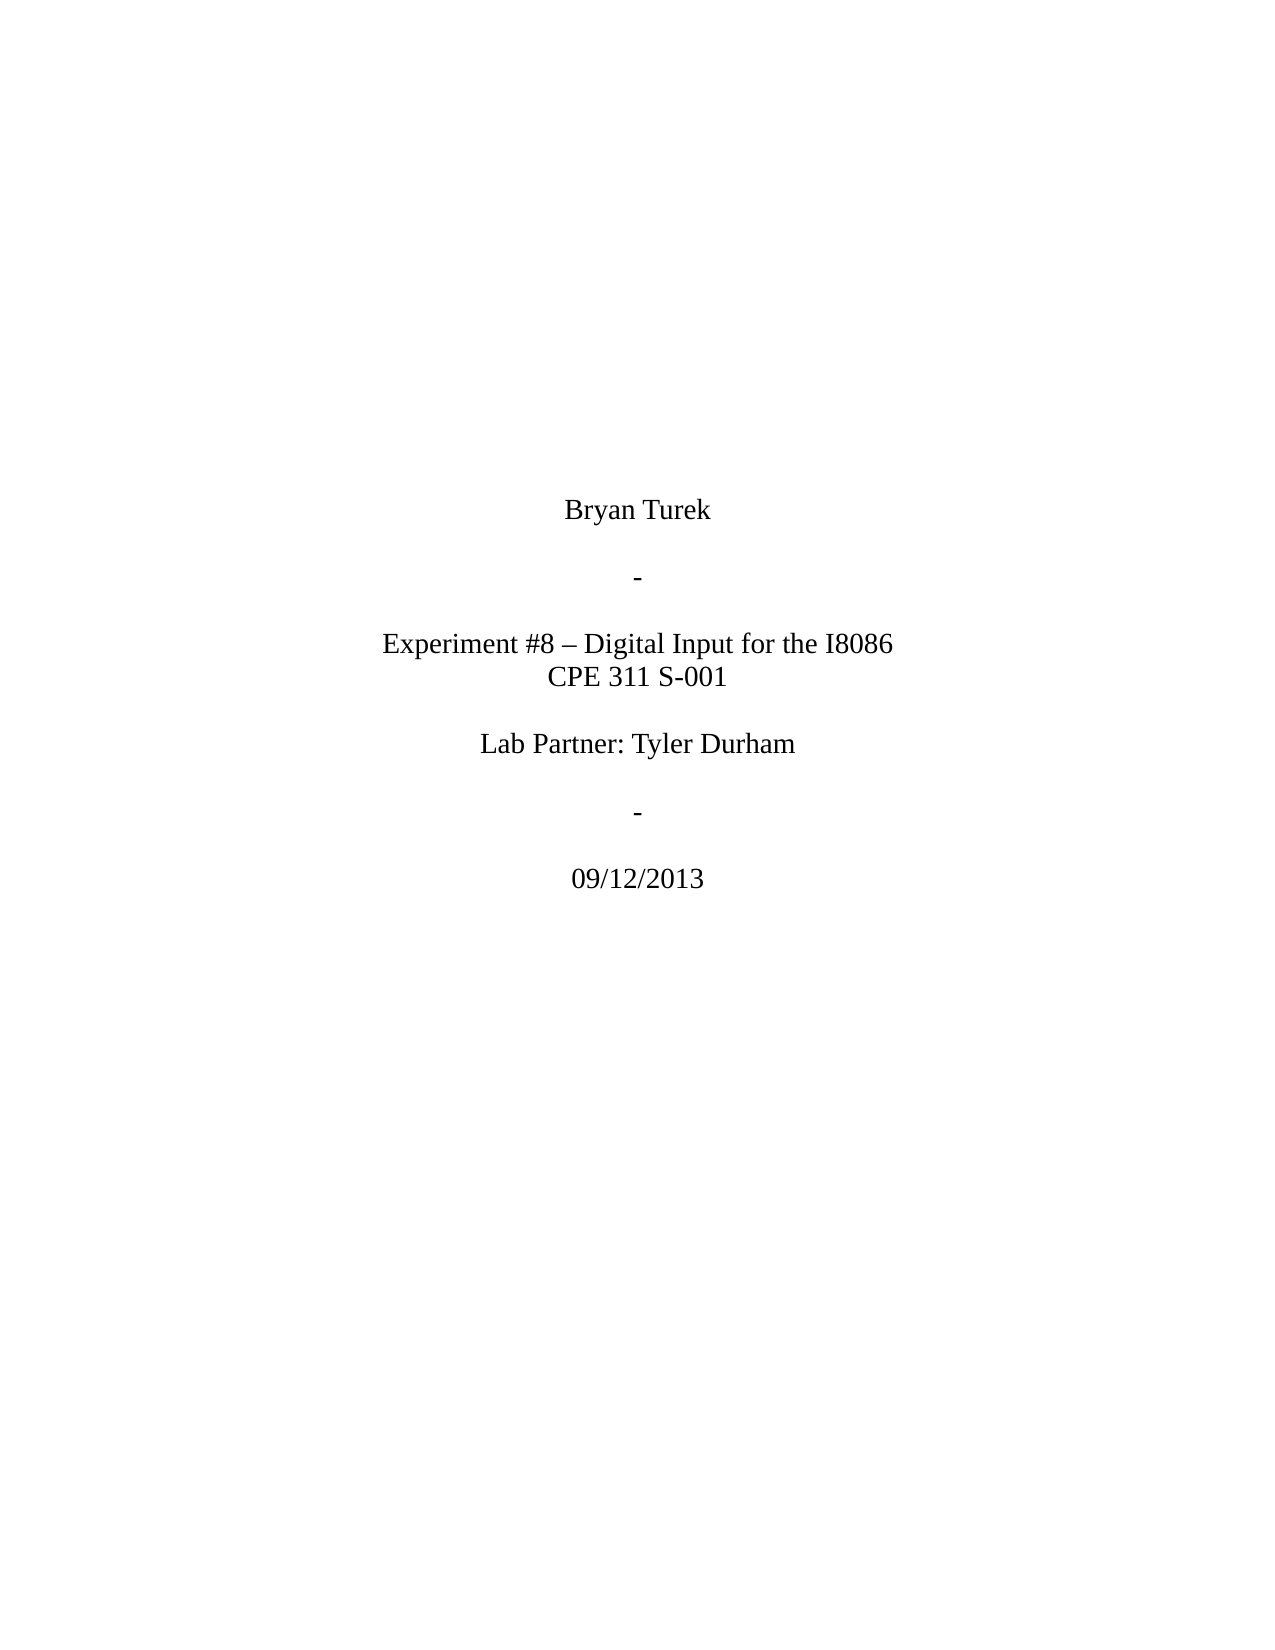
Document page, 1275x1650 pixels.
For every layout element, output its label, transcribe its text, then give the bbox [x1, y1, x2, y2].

text Bryan Turek [118, 492, 1157, 525]
text - [118, 559, 1157, 592]
text Lab Partner: Tyler Durham [118, 727, 1157, 760]
text - [118, 794, 1157, 827]
text Experiment #8 – Digital Input for the I8086 [118, 626, 1157, 659]
text 09/12/2013 [118, 861, 1157, 894]
text CPE 311 S-001 [118, 659, 1157, 693]
